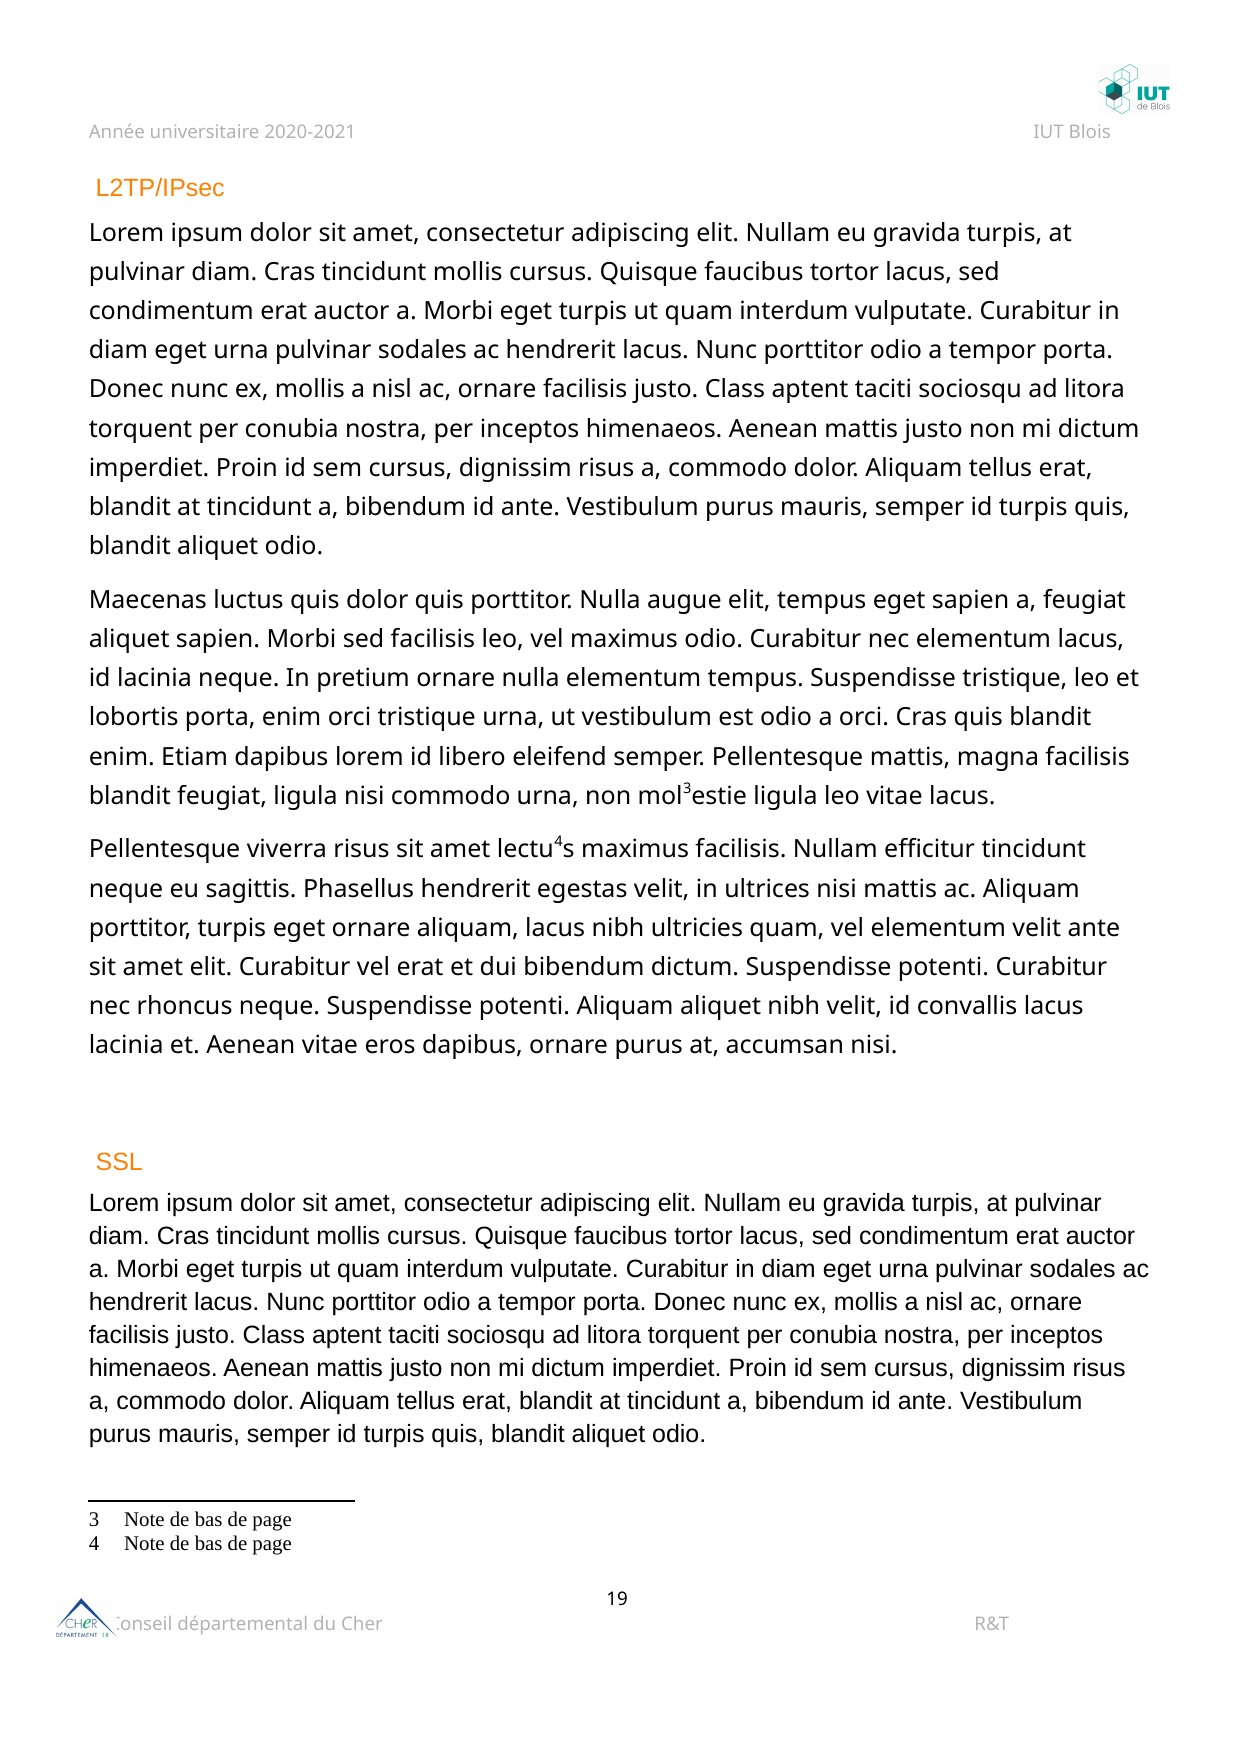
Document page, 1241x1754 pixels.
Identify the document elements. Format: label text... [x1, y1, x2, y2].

text Lorem ipsum dolor sit amet, consectetur adipiscing elit. Nullam eu gravida turpis, at pulvinar diam. Cras tincidunt mollis cursus. Quisque faucibus tortor lacus, sed condimentum erat auctor a. Morbi eget turpis ut quam interdum vulputate. Curabitur in diam eget urna pulvinar sodales ac hendrerit lacus. Nunc porttitor odio a tempor porta. Donec nunc ex, mollis a nisl ac, ornare facilisis justo. Class aptent taciti sociosqu ad litora torquent per conubia nostra, per inceptos himenaeos. Aenean mattis justo non mi dictum imperdiet. Proin id sem cursus, dignissim risus a, commodo dolor. Aliquam tellus erat, blandit at tincidunt a, bibendum id ante. Vestibulum purus mauris, semper id turpis quis, blandit aliquet odio. [88, 214, 1151, 562]
subtitle SSL [88, 1147, 1151, 1176]
picture [56, 1598, 117, 1637]
text Pellentesque viverra risus sit amet lectus maximus facilisis. Nullam efficitur tincidunt neque eu sagittis. Phasellus hendrerit egestas velit, in ultrices nisi mattis ac. Aliquam porttitor, turpis eget ornare aliquam, lacus nibh ultricies quam, vel elementum velit ante sit amet elit. Curabitur vel erat et dui bibendum dictum. Suspendisse potenti. Curabitur nec rhoncus neque. Suspendisse potenti. Aliquam aliquet nibh velit, id convallis lacus lacinia et. Aenean vitae eros dapibus, ornare purus at, accumsan nisi. [88, 831, 1151, 1061]
text Note de bas de page [88, 1507, 1151, 1531]
subtitle L2TP/IPsec [88, 173, 1151, 202]
picture [1098, 64, 1170, 114]
text Note de bas de page [88, 1531, 1151, 1555]
text Lorem ipsum dolor sit amet, consectetur adipiscing elit. Nullam eu gravida turpis, at pulvinar diam. Cras tincidunt mollis cursus. Quisque faucibus tortor lacus, sed condimentum erat auctor a. Morbi eget turpis ut quam interdum vulputate. Curabitur in diam eget urna pulvinar sodales ac hendrerit lacus. Nunc porttitor odio a tempor porta. Donec nunc ex, mollis a nisl ac, ornare facilisis justo. Class aptent taciti sociosqu ad litora torquent per conubia nostra, per inceptos himenaeos. Aenean mattis justo non mi dictum imperdiet. Proin id sem cursus, dignissim risus a, commodo dolor. Aliquam tellus erat, blandit at tincidunt a, bibendum id ante. Vestibulum purus mauris, semper id turpis quis, blandit aliquet odio. [88, 1188, 1151, 1448]
text Maecenas luctus quis dolor quis porttitor. Nulla augue elit, tempus eget sapien a, feugiat aliquet sapien. Morbi sed facilisis leo, vel maximus odio. Curabitur nec elementum lacus, id lacinia neque. In pretium ornare nulla elementum tempus. Suspendisse tristique, leo et lobortis porta, enim orci tristique urna, ut vestibulum est odio a orci. Cras quis blandit enim. Etiam dapibus lorem id libero eleifend semper. Pellentesque mattis, magna facilisis blandit feugiat, ligula nisi commodo urna, non molestie ligula leo vitae lacus. [88, 581, 1151, 811]
